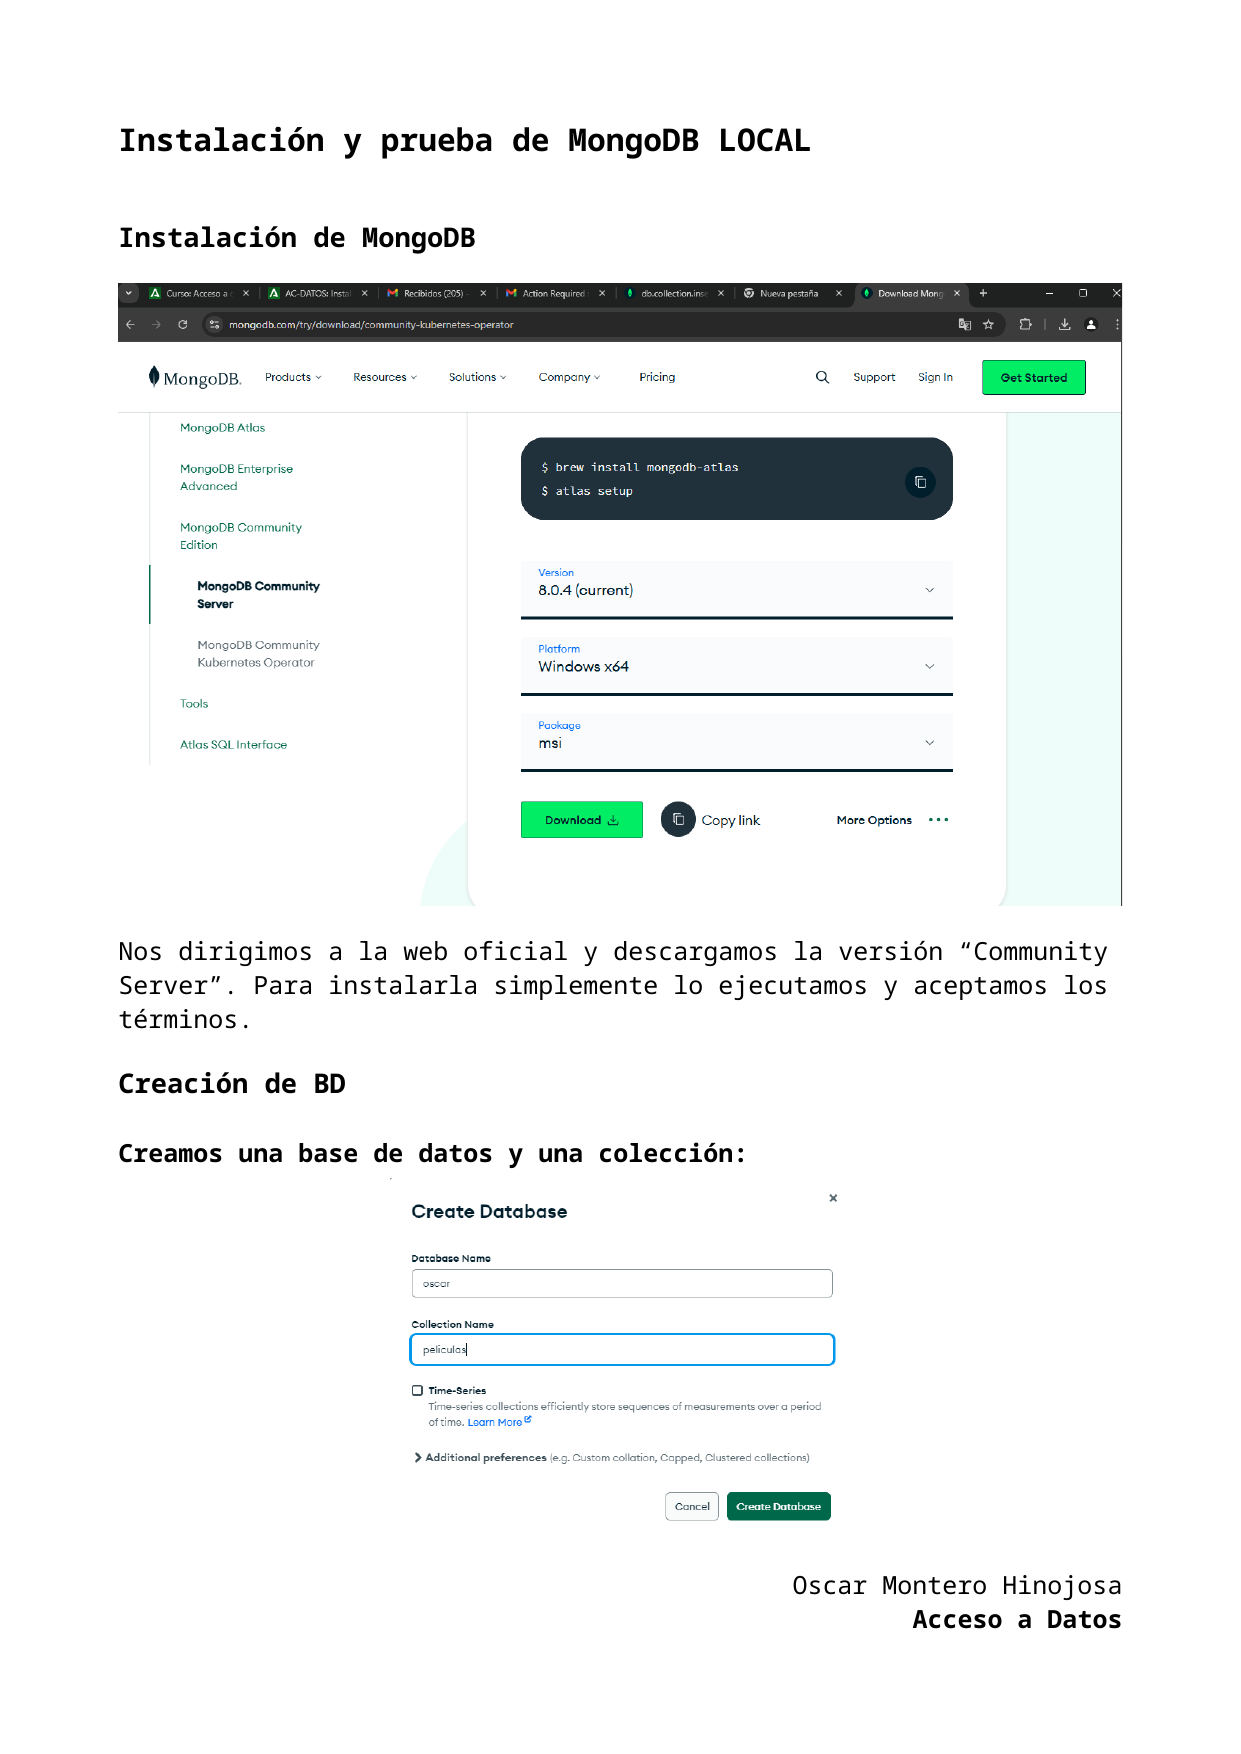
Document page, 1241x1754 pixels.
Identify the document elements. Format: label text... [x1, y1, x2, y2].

picture [390, 1178, 850, 1539]
text Nos dirigimos a la web oficial y descargamos la versión “Community Server”. Para instalarla simplemente lo ejecutamos y aceptamos los términos. [118, 934, 1122, 1036]
text Creación de BD [118, 1064, 1122, 1101]
text Instalación de MongoDB [118, 218, 1122, 255]
text Instalación y prueba de MongoDB LOCAL [118, 118, 1122, 161]
picture [118, 283, 1123, 906]
text Creamos una base de datos y una colección: [118, 1136, 1122, 1169]
